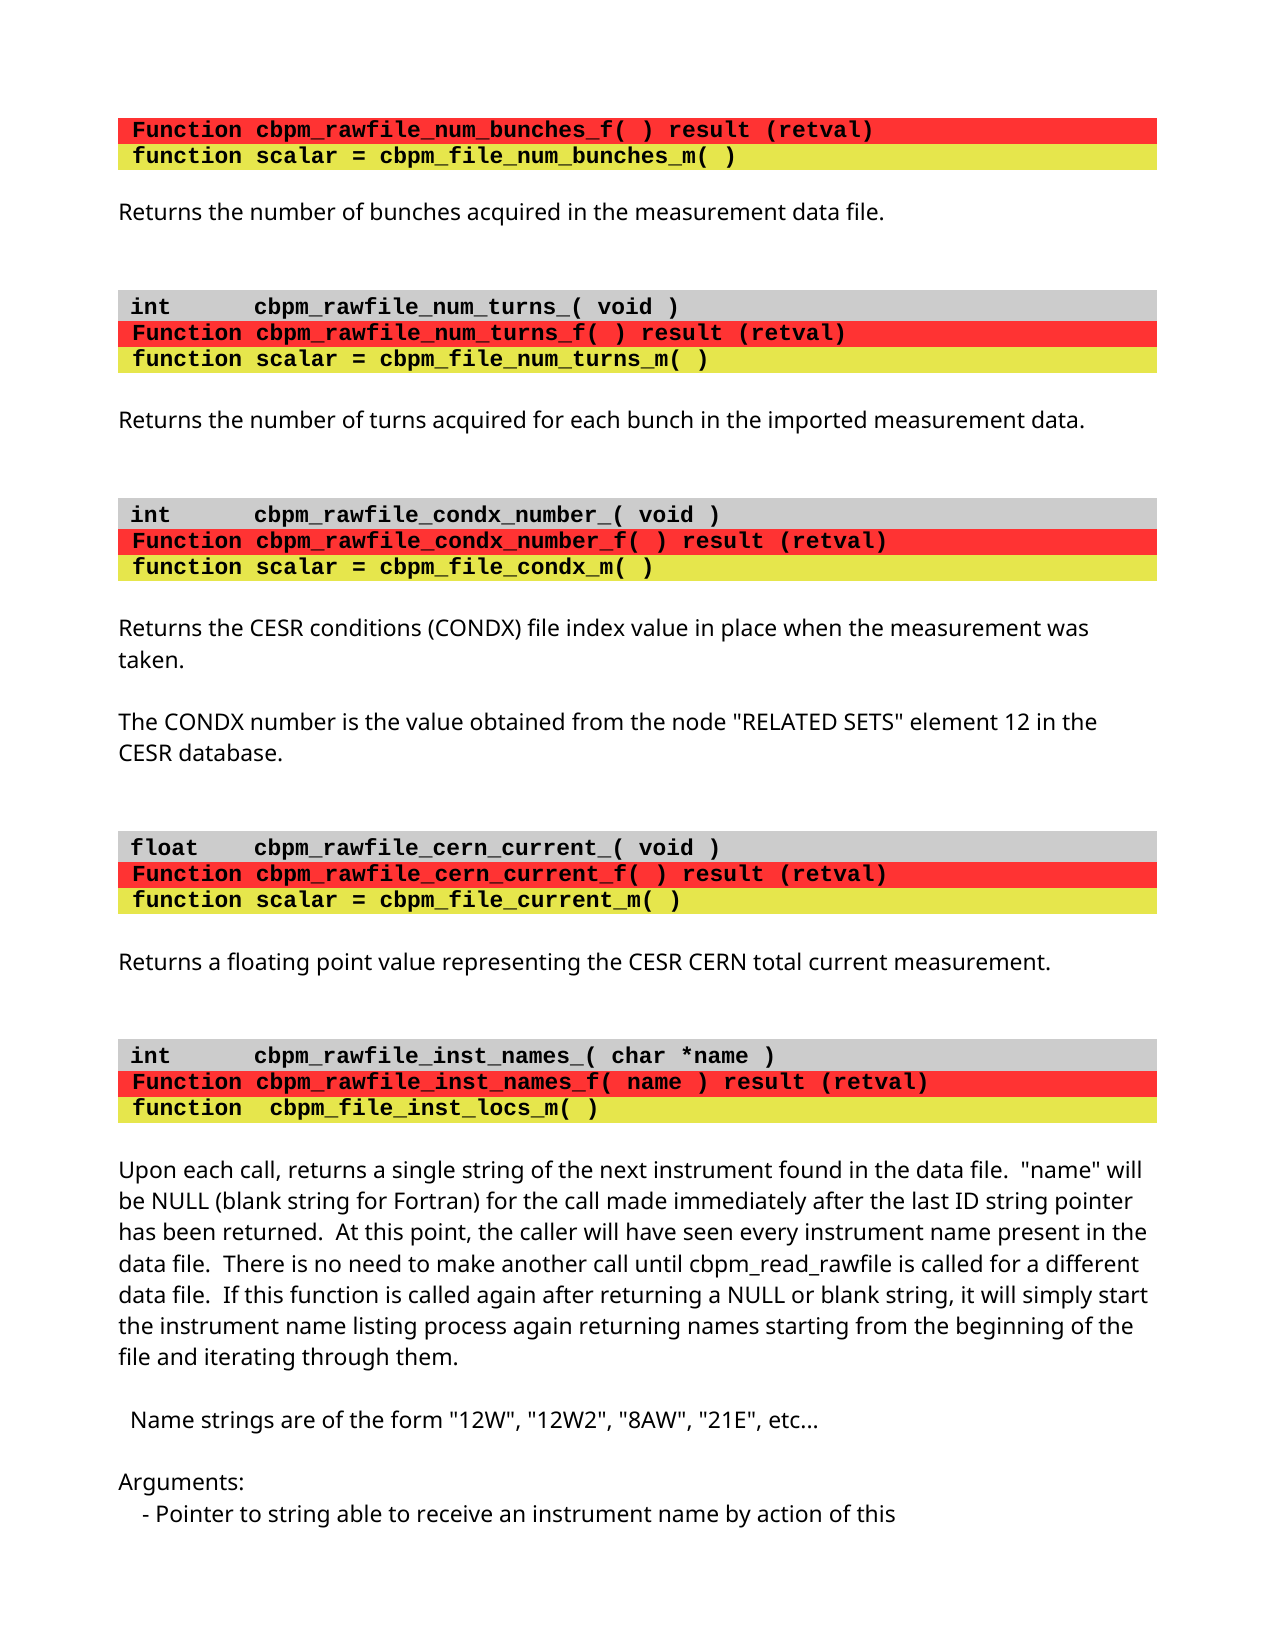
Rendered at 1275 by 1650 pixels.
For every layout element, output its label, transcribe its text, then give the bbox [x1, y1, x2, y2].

text Arguments: [118, 1466, 1157, 1498]
text The CONDX number is the value obtained from the node "RELATED SETS" element 12 in the CESR database. [118, 706, 1157, 769]
text Function cbpm_rawfile_inst_names_f( name ) result (retval) [118, 1071, 1157, 1097]
text Upon each call, returns a single string of the next instrument found in the data file. "name" will be NULL (blank string for Fortran) for the call made immediately after the last ID string pointer has been returned. At this point, the caller will have seen every instrument name present in the data file. There is no need to make another call until cbpm_read_rawfile is called for a different data file. If this function is called again after returning a NULL or blank string, it will simply start the instrument name listing process again returning names starting from the beginning of the file and iterating through them. [118, 1154, 1157, 1373]
text function scalar = cbpm_file_condx_m( ) [118, 555, 1157, 581]
text Returns the number of bunches acquired in the measurement data file. [118, 196, 1157, 227]
text - Pointer to string able to receive an instrument name by action of this [118, 1498, 1157, 1529]
text function cbpm_file_inst_locs_m( ) [118, 1097, 1157, 1123]
text float cbpm_rawfile_cern_current_( void ) [118, 831, 1157, 862]
text Function cbpm_rawfile_condx_number_f( ) result (retval) [118, 529, 1157, 555]
text function scalar = cbpm_file_num_bunches_m( ) [118, 144, 1157, 170]
text Function cbpm_rawfile_cern_current_f( ) result (retval) [118, 862, 1157, 888]
text Function cbpm_rawfile_num_turns_f( ) result (retval) [118, 321, 1157, 347]
text Returns the CESR conditions (CONDX) file index value in place when the measurement was taken. [118, 612, 1157, 675]
text int cbpm_rawfile_condx_number_( void ) [118, 498, 1157, 529]
text function scalar = cbpm_file_num_turns_m( ) [118, 347, 1157, 373]
text function scalar = cbpm_file_current_m( ) [118, 888, 1157, 914]
text Function cbpm_rawfile_num_bunches_f( ) result (retval) [118, 118, 1157, 144]
text int cbpm_rawfile_num_turns_( void ) [118, 290, 1157, 321]
text int cbpm_rawfile_inst_names_( char *name ) [118, 1039, 1157, 1071]
text Name strings are of the form "12W", "12W2", "8AW", "21E", etc... [118, 1404, 1157, 1435]
text Returns the number of turns acquired for each bunch in the imported measurement data. [118, 404, 1157, 435]
text Returns a floating point value representing the CESR CERN total current measurement. [118, 946, 1157, 977]
